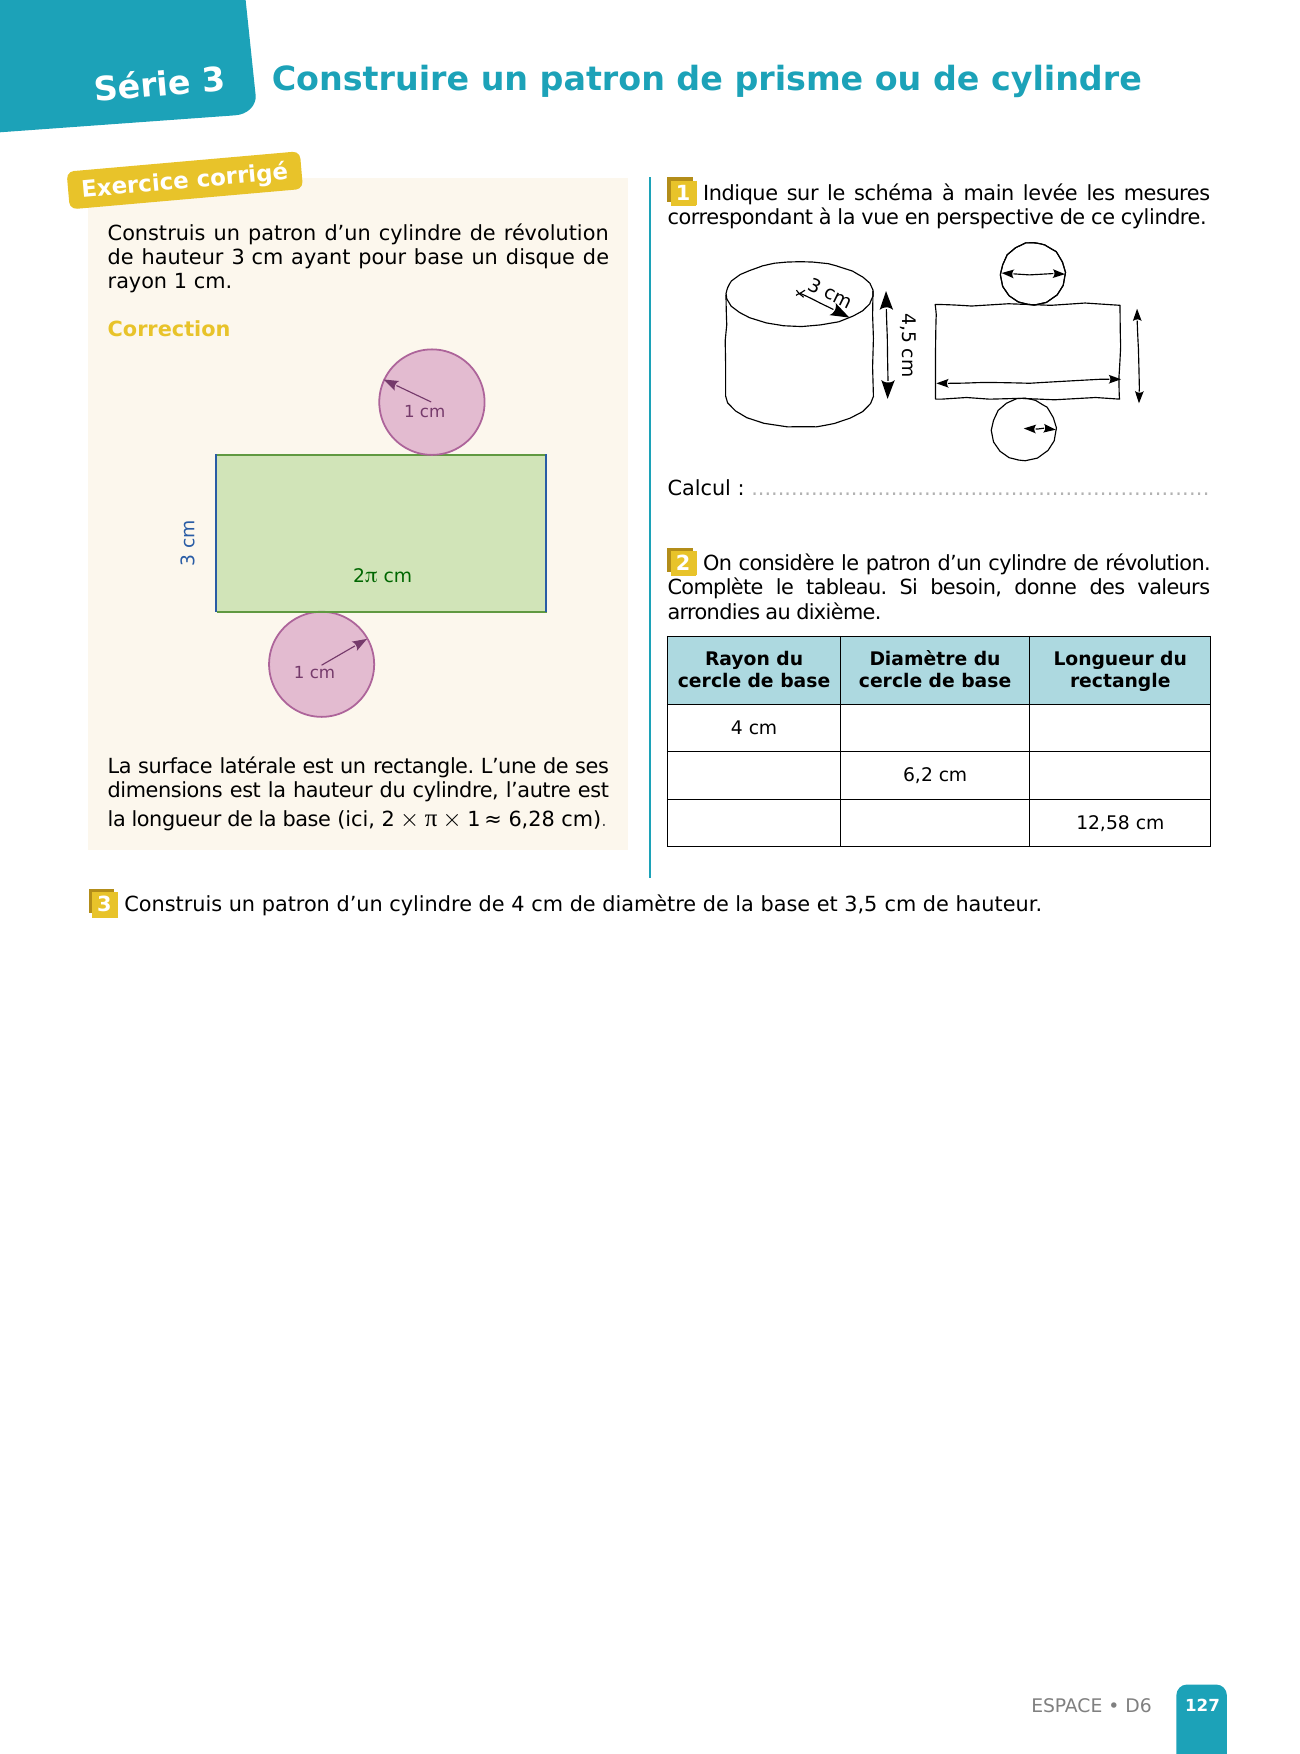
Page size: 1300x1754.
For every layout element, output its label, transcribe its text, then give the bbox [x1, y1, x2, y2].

table_cell 12,58 cm [1030, 800, 1210, 846]
table_cell [668, 800, 840, 846]
text La surface latérale est un rectangle. L’une de ses dimensions est la hauteur du cylindre, l’autre est la longueur de la base (ici, 2 × π × 1 ≈ 6,28 cm). [107, 754, 609, 831]
table_cell [841, 705, 1029, 751]
table_cell 6,2 cm [841, 752, 1029, 798]
table_cell [668, 752, 840, 798]
table_header Longueur du rectangle [1030, 637, 1210, 704]
table_header Diamètre du cercle de base [841, 637, 1029, 704]
list Construis un patron d’un cylindre de 4 cm de diamètre de la base et 3,5 cm de hauteur. [114, 889, 1211, 917]
table_cell [1030, 752, 1210, 798]
subtitle Construis un patron d’un cylindre de révolution de hauteur 3 cm ayant pour base un disque de rayon 1 cm. [107, 221, 609, 294]
table_cell [1030, 705, 1210, 751]
subtitle On considère le patron d’un cylindre de révolution. Complète le tableau. Si besoin, donne des valeurs arrondies au dixième. [667, 547, 1211, 624]
table_cell [841, 800, 1029, 846]
text Calcul : [667, 476, 1211, 500]
table_cell 4 cm [668, 705, 840, 751]
subtitle Indique sur le schéma à main levée les mesures correspondant à la vue en perspective de ce cylindre. [667, 177, 1211, 229]
list Correction [107, 317, 609, 342]
table_header Rayon du cercle de base [668, 637, 840, 704]
